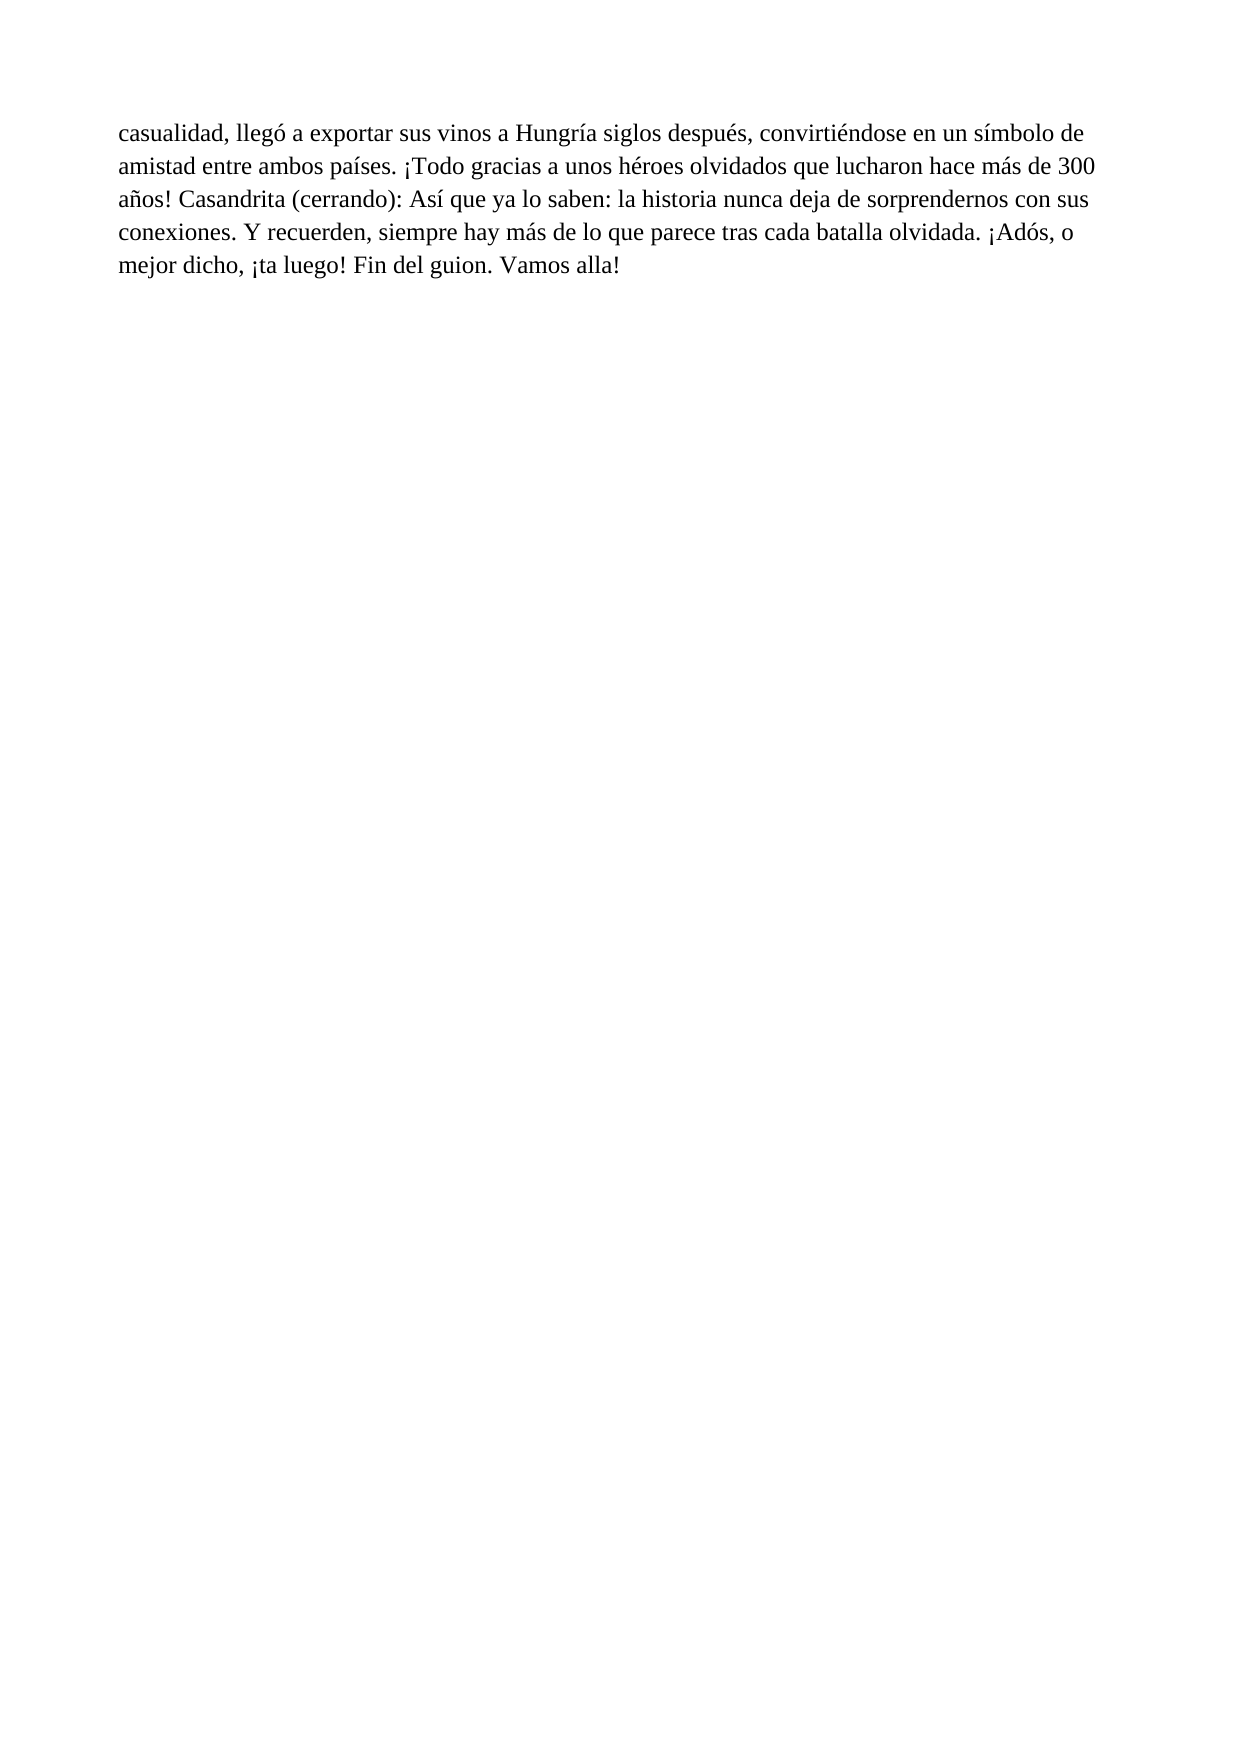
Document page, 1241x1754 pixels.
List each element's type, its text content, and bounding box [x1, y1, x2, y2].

text casualidad, llegó a exportar sus vinos a Hungría siglos después, convirtiéndose en un símbolo de amistad entre ambos países. ¡Todo gracias a unos héroes olvidados que lucharon hace más de 300 años! Casandrita (cerrando): Así que ya lo saben: la historia nunca deja de sorprendernos con sus conexiones. Y recuerden, siempre hay más de lo que parece tras cada batalla olvidada. ¡Adós, o mejor dicho, ¡ta luego! Fin del guion. Vamos alla! [118, 118, 1122, 279]
